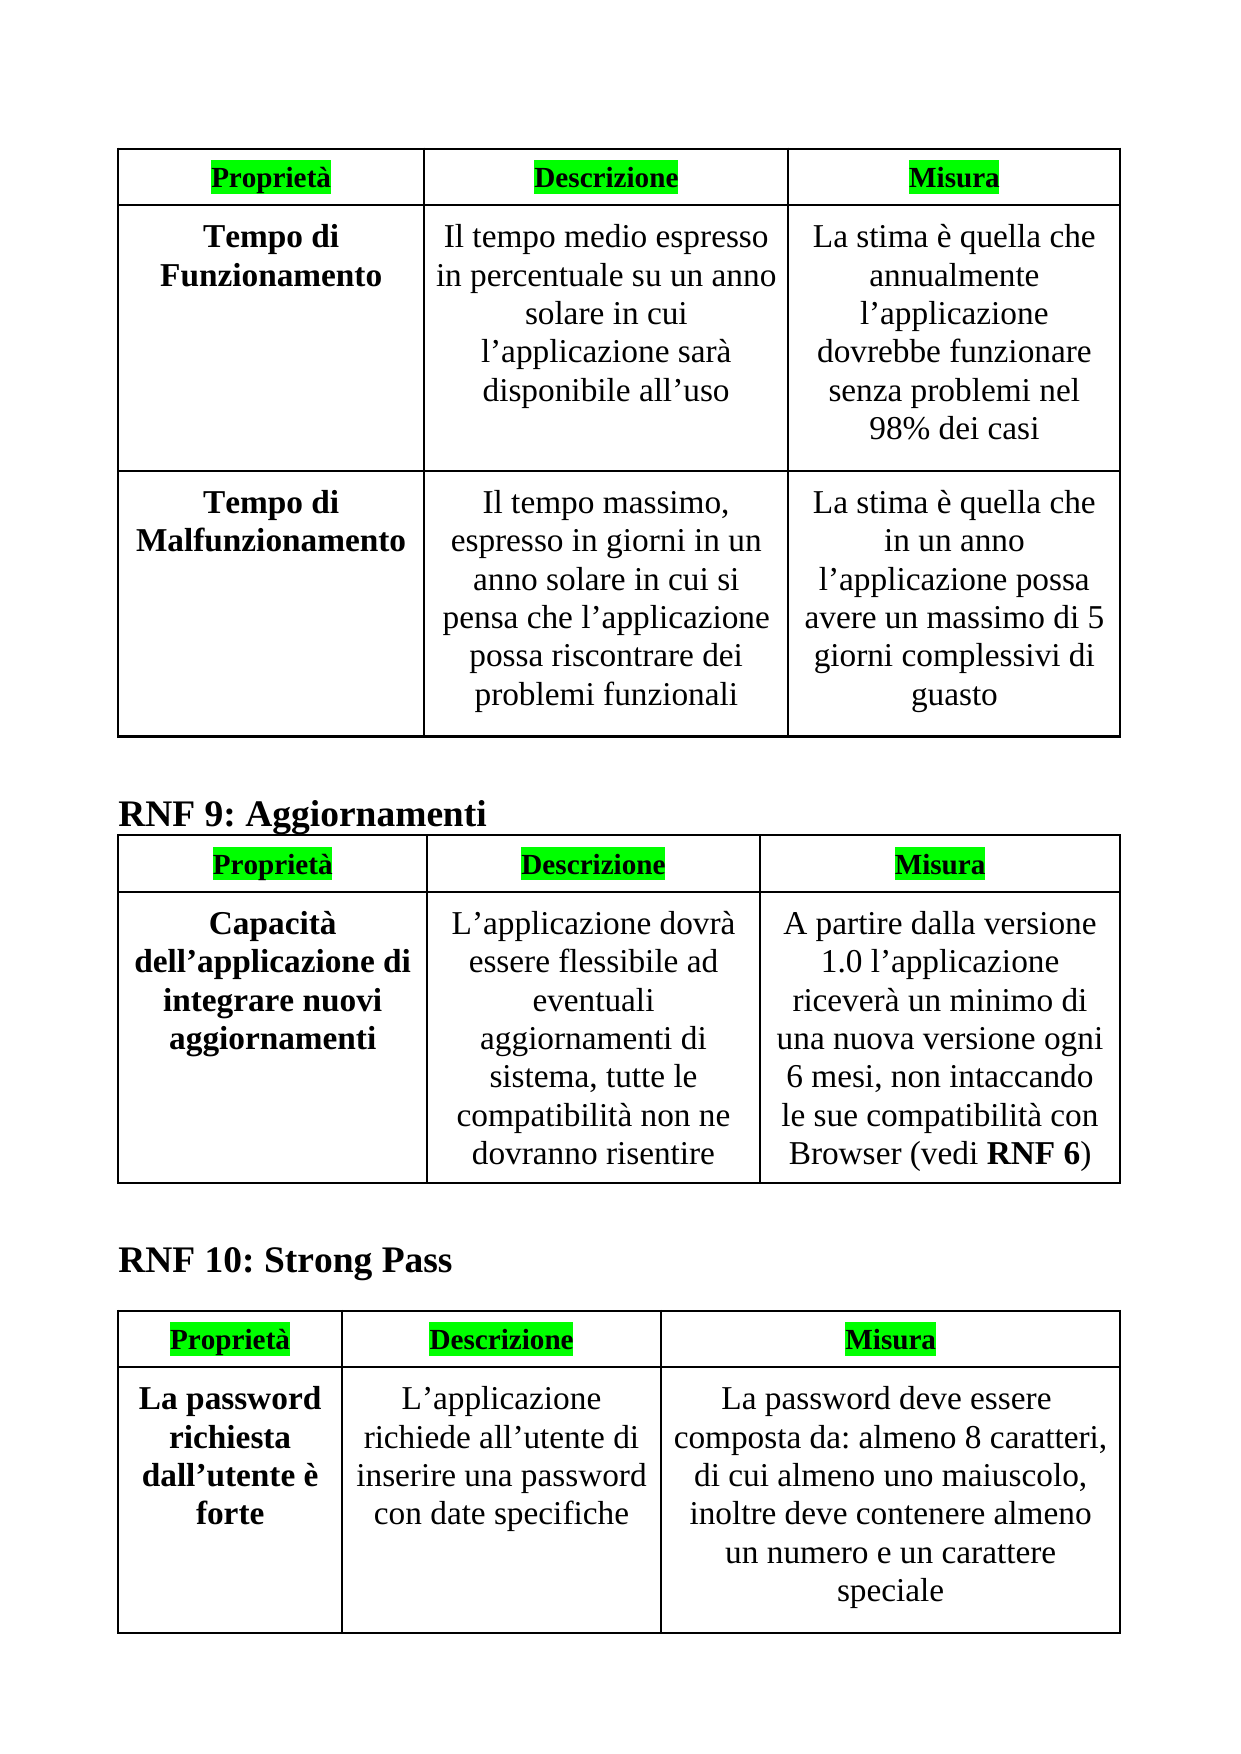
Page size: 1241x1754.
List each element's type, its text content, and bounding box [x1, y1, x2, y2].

table_cell L’applicazione richiede all’utente di inserire una password con date specifiche [343, 1368, 660, 1632]
table_header Misura [662, 1312, 1119, 1366]
table_cell Il tempo massimo, espresso in giorni in un anno solare in cui si pensa che l’applicazione possa riscontrare dei problemi funzionali [425, 472, 787, 735]
table_header Descrizione [428, 836, 759, 891]
table_cell La password deve essere composta da: almeno 8 caratteri, di cui almeno uno maiuscolo, inoltre deve contenere almeno un numero e un carattere speciale [662, 1368, 1119, 1632]
table_header Proprietà [119, 1312, 341, 1366]
table_cell Tempo di Funzionamento [119, 206, 423, 470]
table_header Misura [789, 150, 1119, 204]
table_header Proprietà [119, 150, 423, 204]
table_cell Tempo di Malfunzionamento [119, 472, 423, 735]
table_header Proprietà [119, 836, 426, 891]
table_cell La password richiesta dall’utente è forte [119, 1368, 341, 1632]
table_cell Il tempo medio espresso in percentuale su un anno solare in cui l’applicazione sarà disponibile all’uso [425, 206, 787, 470]
table_cell A partire dalla versione 1.0 l’applicazione riceverà un minimo di una nuova versione ogni 6 mesi, non intaccando le sue compatibilità con Browser (vedi RNF 6) [761, 893, 1119, 1182]
table_cell La stima è quella che in un anno l’applicazione possa avere un massimo di 5 giorni complessivi di guasto [789, 472, 1119, 735]
table_cell L’applicazione dovrà essere flessibile ad eventuali aggiornamenti di sistema, tutte le compatibilità non ne dovranno risentire [428, 893, 759, 1182]
table_header Misura [761, 836, 1119, 891]
table_cell Capacità dell’applicazione di integrare nuovi aggiornamenti [119, 893, 426, 1182]
table_header Descrizione [425, 150, 787, 204]
text RNF 10: Strong Pass [118, 1238, 1122, 1281]
table_cell La stima è quella che annualmente l’applicazione dovrebbe funzionare senza problemi nel 98% dei casi [789, 206, 1119, 470]
table_header Descrizione [343, 1312, 660, 1366]
text RNF 9: Aggiornamenti [118, 791, 1122, 834]
